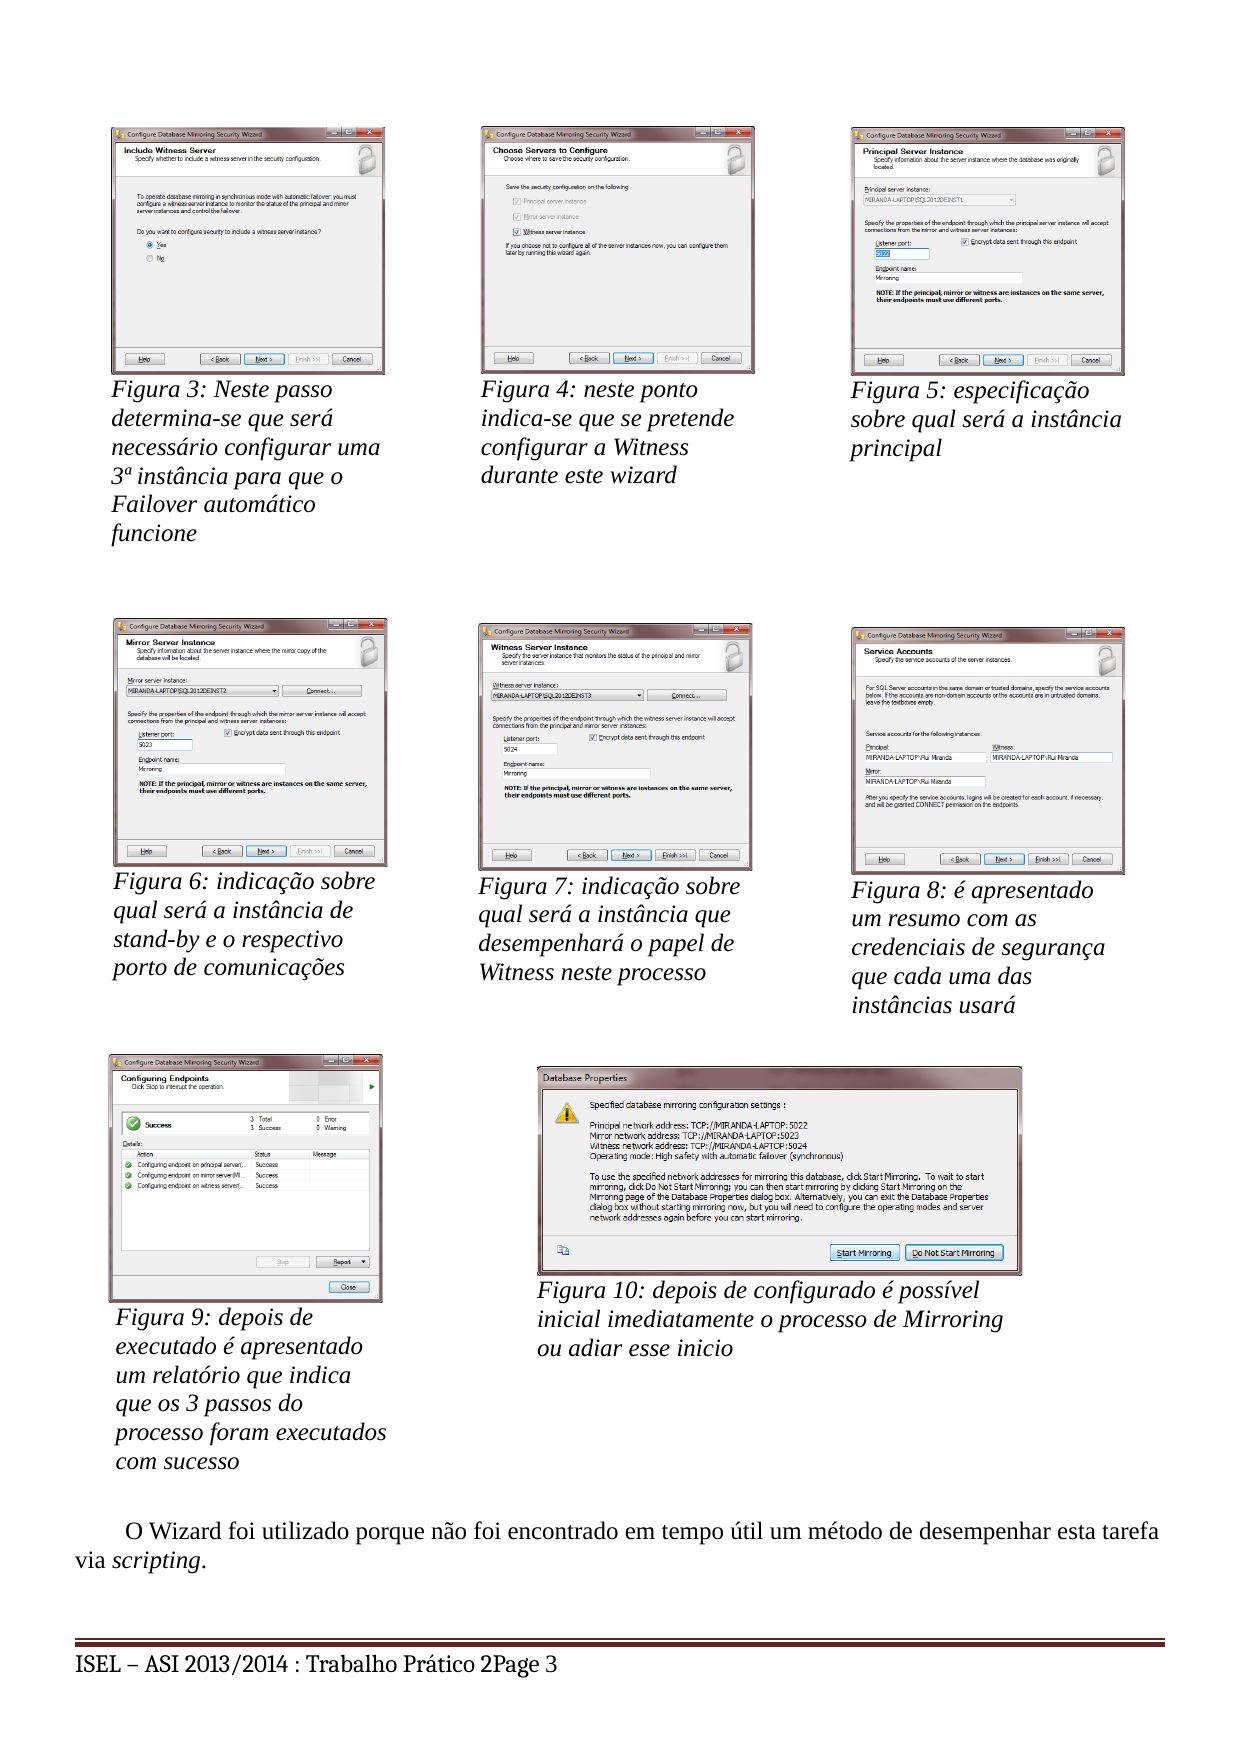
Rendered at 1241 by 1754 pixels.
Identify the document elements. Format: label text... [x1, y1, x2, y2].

picture [850, 127, 1125, 376]
text Figura 3: Neste passo determina-se que será necessário configurar uma 3ª instância para que o Failover automático funcione [111, 375, 385, 547]
text Figura 5: especificação sobre qual será a instância principal [851, 376, 1124, 462]
picture [113, 618, 388, 867]
text Figura 7: indicação sobre qual será a instância que desempenhará o papel de Witness neste processo [478, 871, 752, 986]
text Figura 4: neste ponto indica-se que se pretende configurar a Witness durante este wizard [481, 374, 754, 489]
picture [480, 126, 755, 374]
picture [478, 623, 753, 871]
text Figura 9: depois de executado é apresentado um relatório que indica que os 3 passos do processo foram executados com sucesso [115, 1077, 389, 1475]
picture [111, 127, 386, 375]
picture [108, 1054, 383, 1303]
text Figura 10: depois de configurado é possível inicial imediatamente o processo de Mirroring ou adiar esse inicio [537, 1276, 1022, 1362]
text Figura 6: indicação sobre qual será a instância de stand-by e o respectivo porto de comunicações [113, 867, 387, 981]
picture [537, 1066, 1023, 1276]
picture [851, 627, 1126, 875]
text O Wizard foi utilizado porque não foi encontrado em tempo útil um método de desempenhar esta tarefa via scripting. [75, 1516, 1165, 1573]
text Figura 8: é apresentado um resumo com as credenciais de segurança que cada uma das instâncias usará [851, 875, 1125, 1018]
